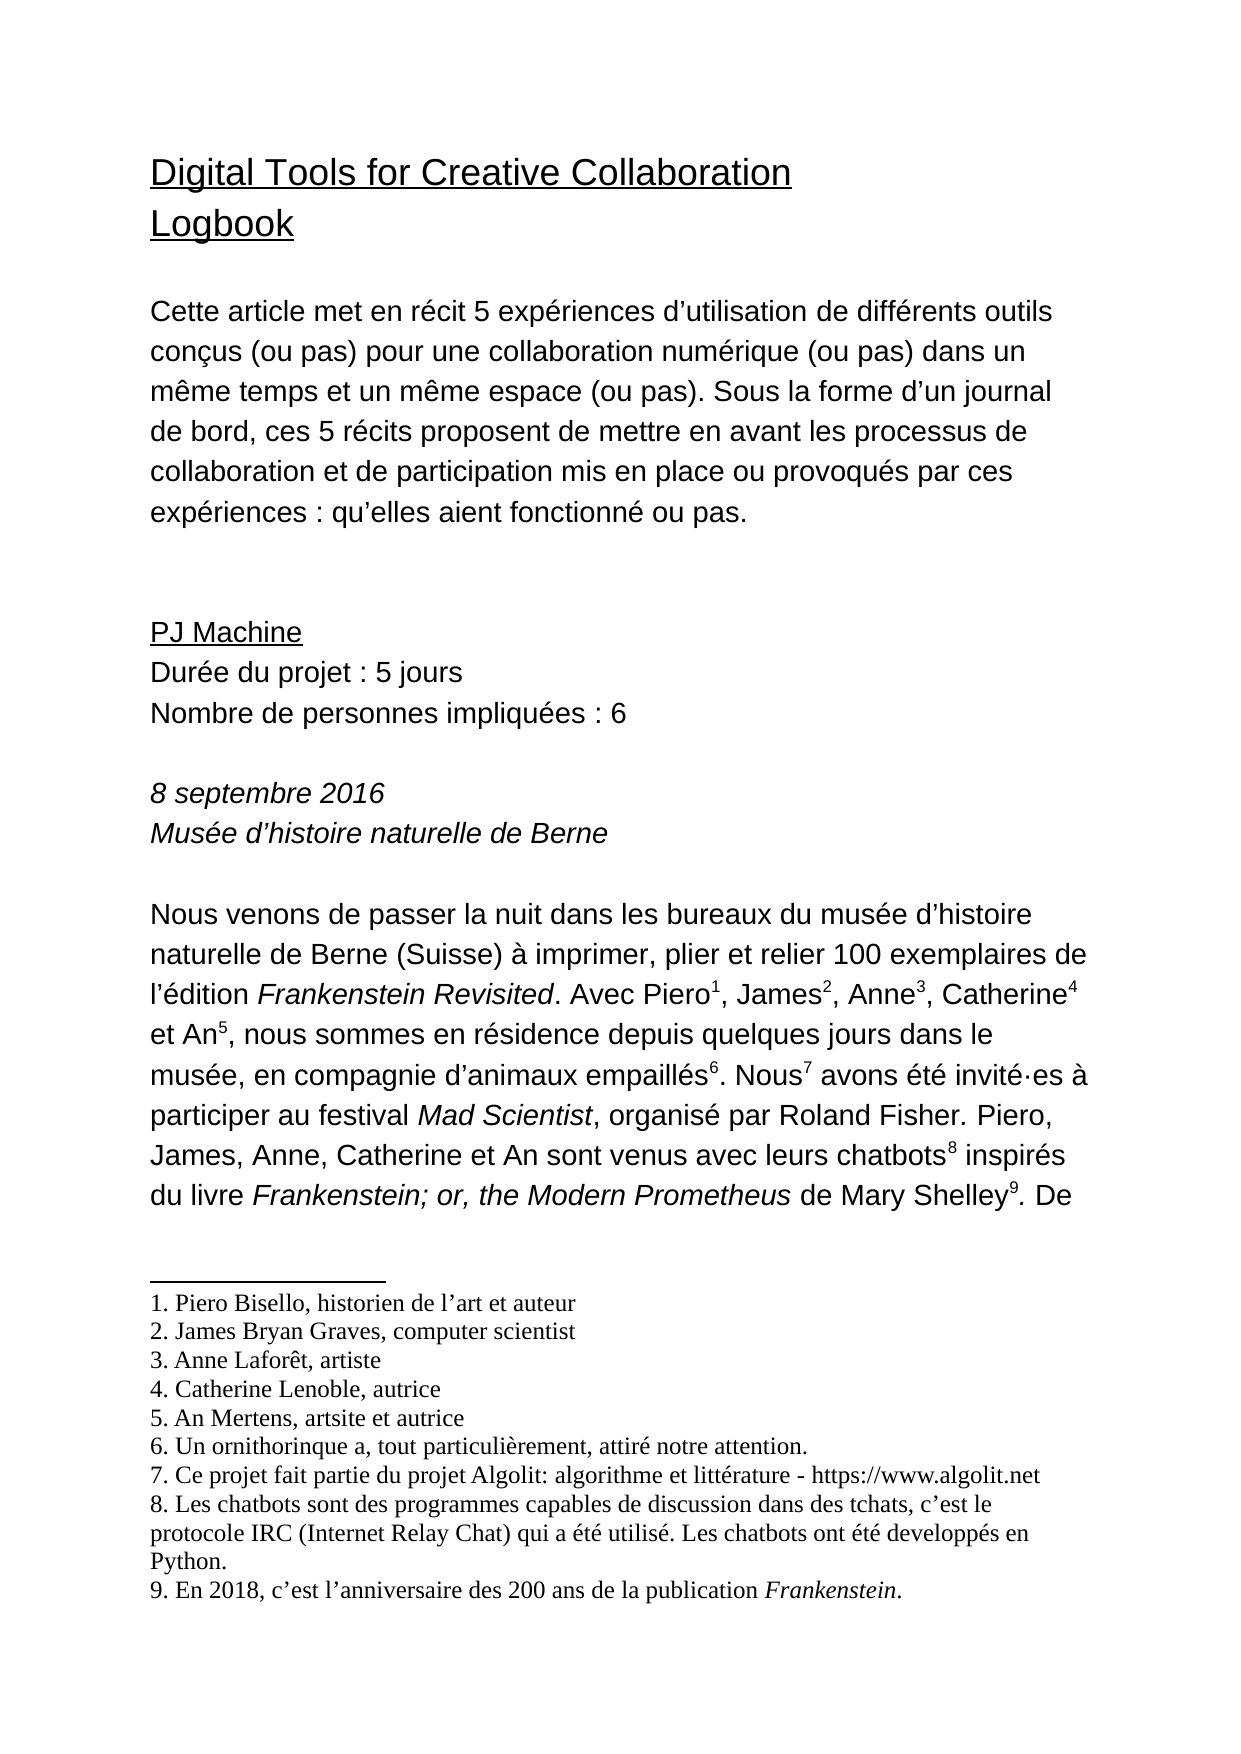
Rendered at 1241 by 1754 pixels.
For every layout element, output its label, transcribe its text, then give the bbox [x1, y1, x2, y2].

text . Un ornithorinque a, tout particulièrement, attiré notre attention. [150, 1431, 1090, 1460]
text PJ Machine [150, 615, 1090, 649]
text . Les chatbots sont des programmes capables de discussion dans des tchats, c’est le protocole IRC (Internet Relay Chat) qui a été utilisé. Les chatbots ont été developpés en Python. [150, 1489, 1090, 1575]
text . James Bryan Graves, computer scientist [150, 1316, 1090, 1345]
text . Piero Bisello, historien de l’art et auteur [150, 1288, 1090, 1316]
text . An Mertens, artsite et autrice [150, 1403, 1090, 1431]
text . En 2018, c’est l’anniversaire des 200 ans de la publication Frankenstein. [150, 1575, 1090, 1604]
text Nombre de personnes impliquées : 6 [150, 696, 1090, 729]
text 8 septembre 2016 [150, 776, 1090, 809]
text Logbook [150, 202, 1090, 245]
text Musée d’histoire naturelle de Berne [150, 816, 1090, 850]
text . Catherine Lenoble, autrice [150, 1374, 1090, 1403]
text Durée du projet : 5 jours [150, 655, 1090, 689]
text . Anne Laforêt, artiste [150, 1345, 1090, 1374]
text Digital Tools for Creative Collaboration [150, 150, 1090, 193]
text Cette article met en récit 5 expériences d’utilisation de différents outils conçus (ou pas) pour une collaboration numérique (ou pas) dans un même temps et un même espace (ou pas). Sous la forme d’un journal de bord, ces 5 récits proposent de mettre en avant les processus de collaboration et de participation mis en place ou provoqués par ces expériences : qu’elles aient fonctionné ou pas. [150, 293, 1090, 528]
text . Ce projet fait partie du projet Algolit: algorithme et littérature - https://www.algolit.net [150, 1460, 1090, 1489]
text Nous venons de passer la nuit dans les bureaux du musée d’histoire naturelle de Berne (Suisse) à imprimer, plier et relier 100 exemplaires de l’édition Frankenstein Revisited. Avec Piero, James, Anne, Catherine et An, nous sommes en résidence depuis quelques jours dans le musée, en compagnie d’animaux empaillés. Nous avons été invité·es à participer au festival Mad Scientist, organisé par Roland Fisher. Piero, James, Anne, Catherine et An sont venus avec leurs chatbots inspirés du livre Frankenstein; or, the Modern Prometheus de Mary Shelley. De mon côté, je suis venue avec la Publishing Jockey Machine (ou PJ Machine), une interface tangible connectée à un programme web, développé pour l’occasion. Le projet consiste à réaliser une édition en trois jours en incluant le groupe dans l’ensemble du processus de création (écriture, iconographie, mise en page, impression et reliure). Les contenus seront issus de discussions avec les chatbots, de textes contextuels sous forme de lettre et de photographies prises dans le musée. Par la discussion, nous avons convenu, en groupe, des principes de base de l’édition (format, reliure, chapitrage et planning). Je mets en place un dossier partagé en local, il accueillera tous les contenus, organisés en dossier. Chaque dossier représente une double page de la publication ; chacun·e est libre d’ajouter du contenu texte ou images. Un ordinateur connecté à la PJ Machine fait office de station de travail pour la mise en page. Je mets en place une charte graphique simple : une taille et une typographie pour le texte, une taille et une typographie pour les titres. Le reste se fait avec la PJ Machine. Cette boîte aux gros boutons d’arcade fonctionne comme un clavier de contrôle. À chaque bouton est assignée une fonction. Il est possible de déplacer les blocs de texte et d’image, d’augmenter ou de réduire les espaces entre les mots, de mélanger les images entre elles ou encore de faire ressortir des mots récurrents. Chaque membre du groupe vient mettre en page ses textes une fois terminés. Lorsque l’on est satisfait de sa double page, un bouton permet l’exportation PDF de celle-ci, prête à être imprimée. Les membres du groupe se succèdent derrière la PJ Machine et les double pages s’exportent dans le désordre. Une fois satisfé·es, nous imprimons tous les pdf réalisés (55 double pages au total). Nous les disposons au sol afin de les mettre dans l’ordre. Nous découvrons (enfin) la publication dans son entièreté. Chacun·e est intervenu·e dans chaque étape de la création de l’édition, néanmoins uniquement sur certaines parties. La publication nous apparaît comme un tout organisé et cohérent. Je compile un pdf final pour l’impression. [150, 897, 1090, 1212]
